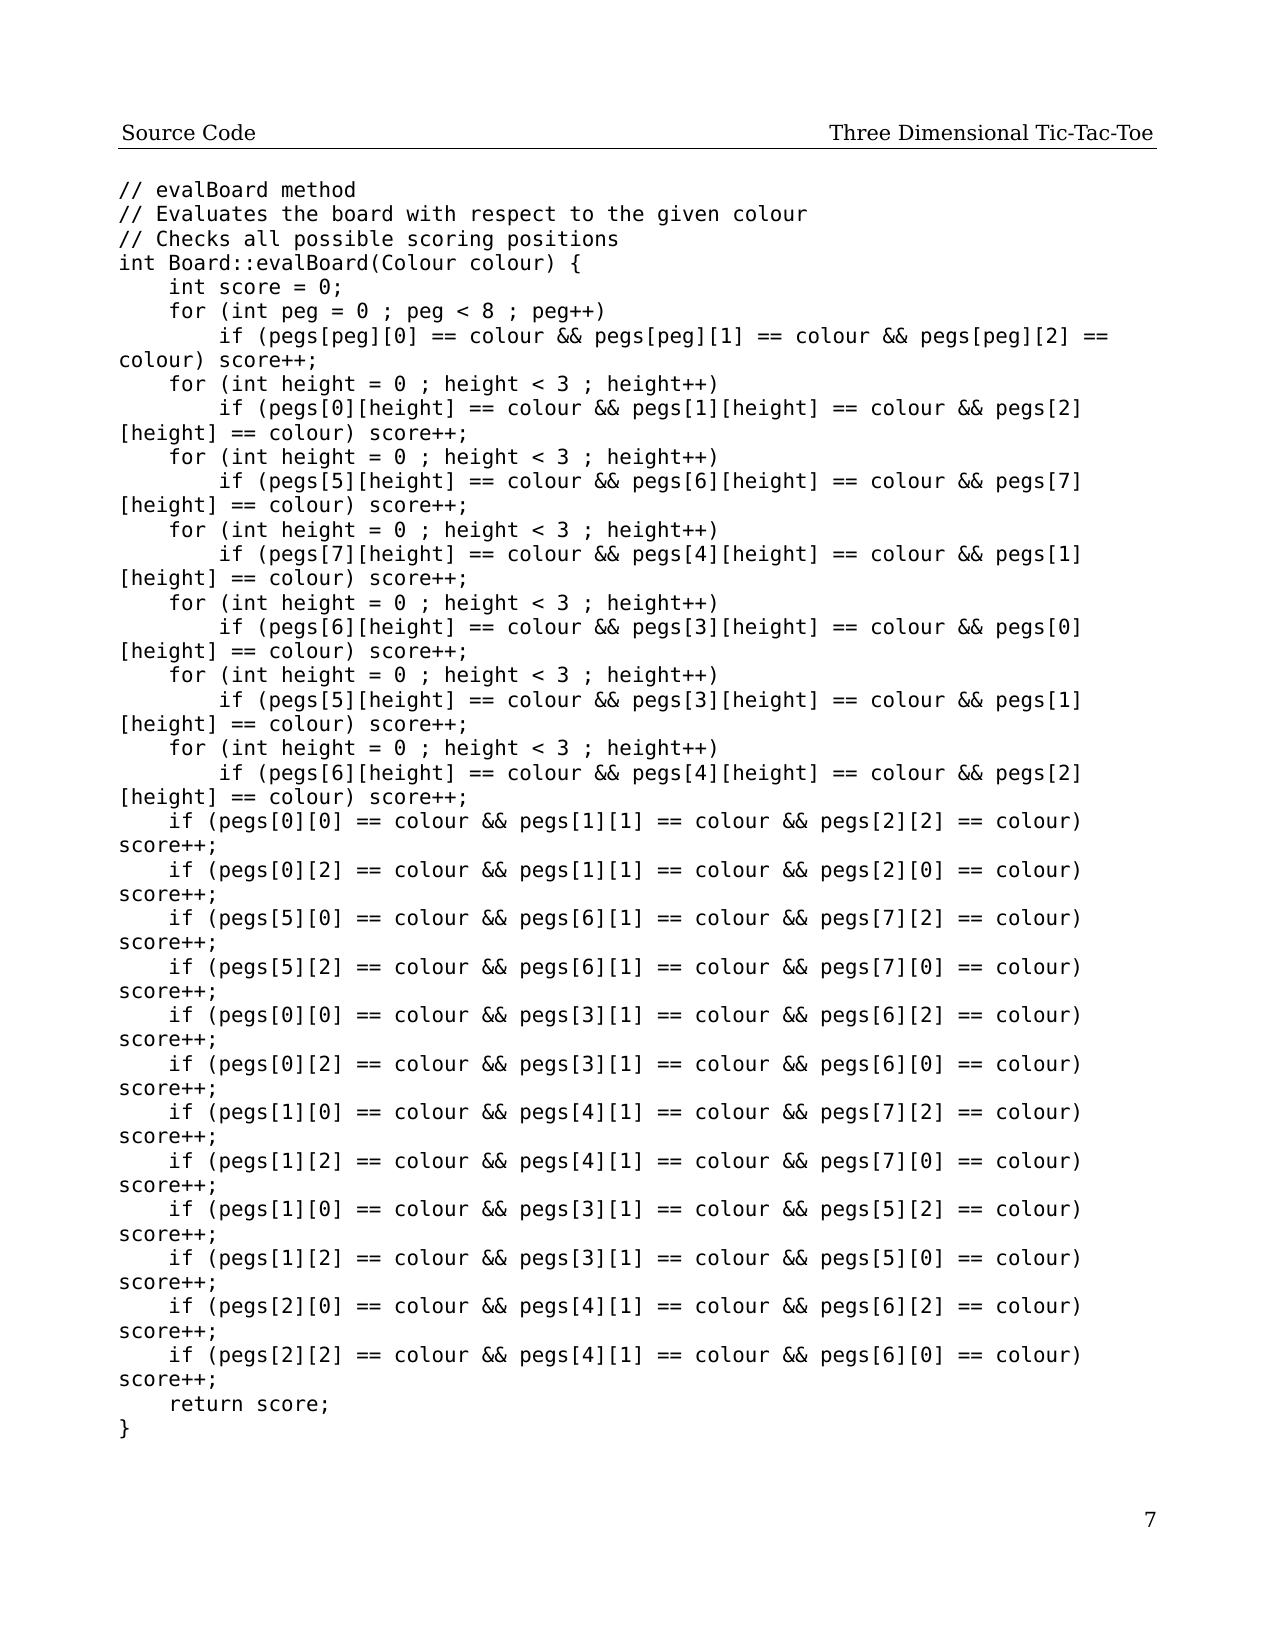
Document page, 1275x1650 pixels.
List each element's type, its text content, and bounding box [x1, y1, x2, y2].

text } [118, 1416, 1157, 1440]
text if (pegs[2][0] == colour && pegs[4][1] == colour && pegs[6][2] == colour) score++; [118, 1294, 1157, 1343]
text if (pegs[5][height] == colour && pegs[3][height] == colour && pegs[1][height] == colour) score++; [118, 688, 1157, 736]
text if (pegs[1][0] == colour && pegs[3][1] == colour && pegs[5][2] == colour) score++; [118, 1197, 1157, 1246]
text if (pegs[1][0] == colour && pegs[4][1] == colour && pegs[7][2] == colour) score++; [118, 1100, 1157, 1149]
text return score; [118, 1392, 1157, 1416]
text int score = 0; [118, 275, 1157, 299]
text if (pegs[0][0] == colour && pegs[3][1] == colour && pegs[6][2] == colour) score++; [118, 1003, 1157, 1052]
text for (int height = 0 ; height < 3 ; height++) [118, 372, 1157, 396]
text if (pegs[5][0] == colour && pegs[6][1] == colour && pegs[7][2] == colour) score++; [118, 906, 1157, 955]
text if (pegs[1][2] == colour && pegs[4][1] == colour && pegs[7][0] == colour) score++; [118, 1149, 1157, 1197]
text for (int height = 0 ; height < 3 ; height++) [118, 591, 1157, 615]
text for (int height = 0 ; height < 3 ; height++) [118, 518, 1157, 542]
text if (pegs[2][2] == colour && pegs[4][1] == colour && pegs[6][0] == colour) score++; [118, 1343, 1157, 1392]
text for (int height = 0 ; height < 3 ; height++) [118, 736, 1157, 761]
text for (int height = 0 ; height < 3 ; height++) [118, 445, 1157, 469]
text // evalBoard method [118, 178, 1157, 202]
text if (pegs[5][height] == colour && pegs[6][height] == colour && pegs[7][height] == colour) score++; [118, 469, 1157, 518]
text if (pegs[peg][0] == colour && pegs[peg][1] == colour && pegs[peg][2] == colour) score++; [118, 324, 1157, 372]
text if (pegs[7][height] == colour && pegs[4][height] == colour && pegs[1][height] == colour) score++; [118, 542, 1157, 591]
text if (pegs[0][2] == colour && pegs[1][1] == colour && pegs[2][0] == colour) score++; [118, 858, 1157, 906]
text // Evaluates the board with respect to the given colour [118, 202, 1157, 227]
text if (pegs[0][0] == colour && pegs[1][1] == colour && pegs[2][2] == colour) score++; [118, 809, 1157, 858]
text // Checks all possible scoring positions [118, 227, 1157, 251]
text int Board::evalBoard(Colour colour) { [118, 251, 1157, 275]
text for (int height = 0 ; height < 3 ; height++) [118, 663, 1157, 688]
text if (pegs[1][2] == colour && pegs[3][1] == colour && pegs[5][0] == colour) score++; [118, 1246, 1157, 1294]
text if (pegs[6][height] == colour && pegs[3][height] == colour && pegs[0][height] == colour) score++; [118, 615, 1157, 663]
text if (pegs[6][height] == colour && pegs[4][height] == colour && pegs[2][height] == colour) score++; [118, 761, 1157, 809]
text if (pegs[0][height] == colour && pegs[1][height] == colour && pegs[2][height] == colour) score++; [118, 396, 1157, 445]
text if (pegs[5][2] == colour && pegs[6][1] == colour && pegs[7][0] == colour) score++; [118, 955, 1157, 1003]
text for (int peg = 0 ; peg < 8 ; peg++) [118, 299, 1157, 324]
text if (pegs[0][2] == colour && pegs[3][1] == colour && pegs[6][0] == colour) score++; [118, 1052, 1157, 1100]
